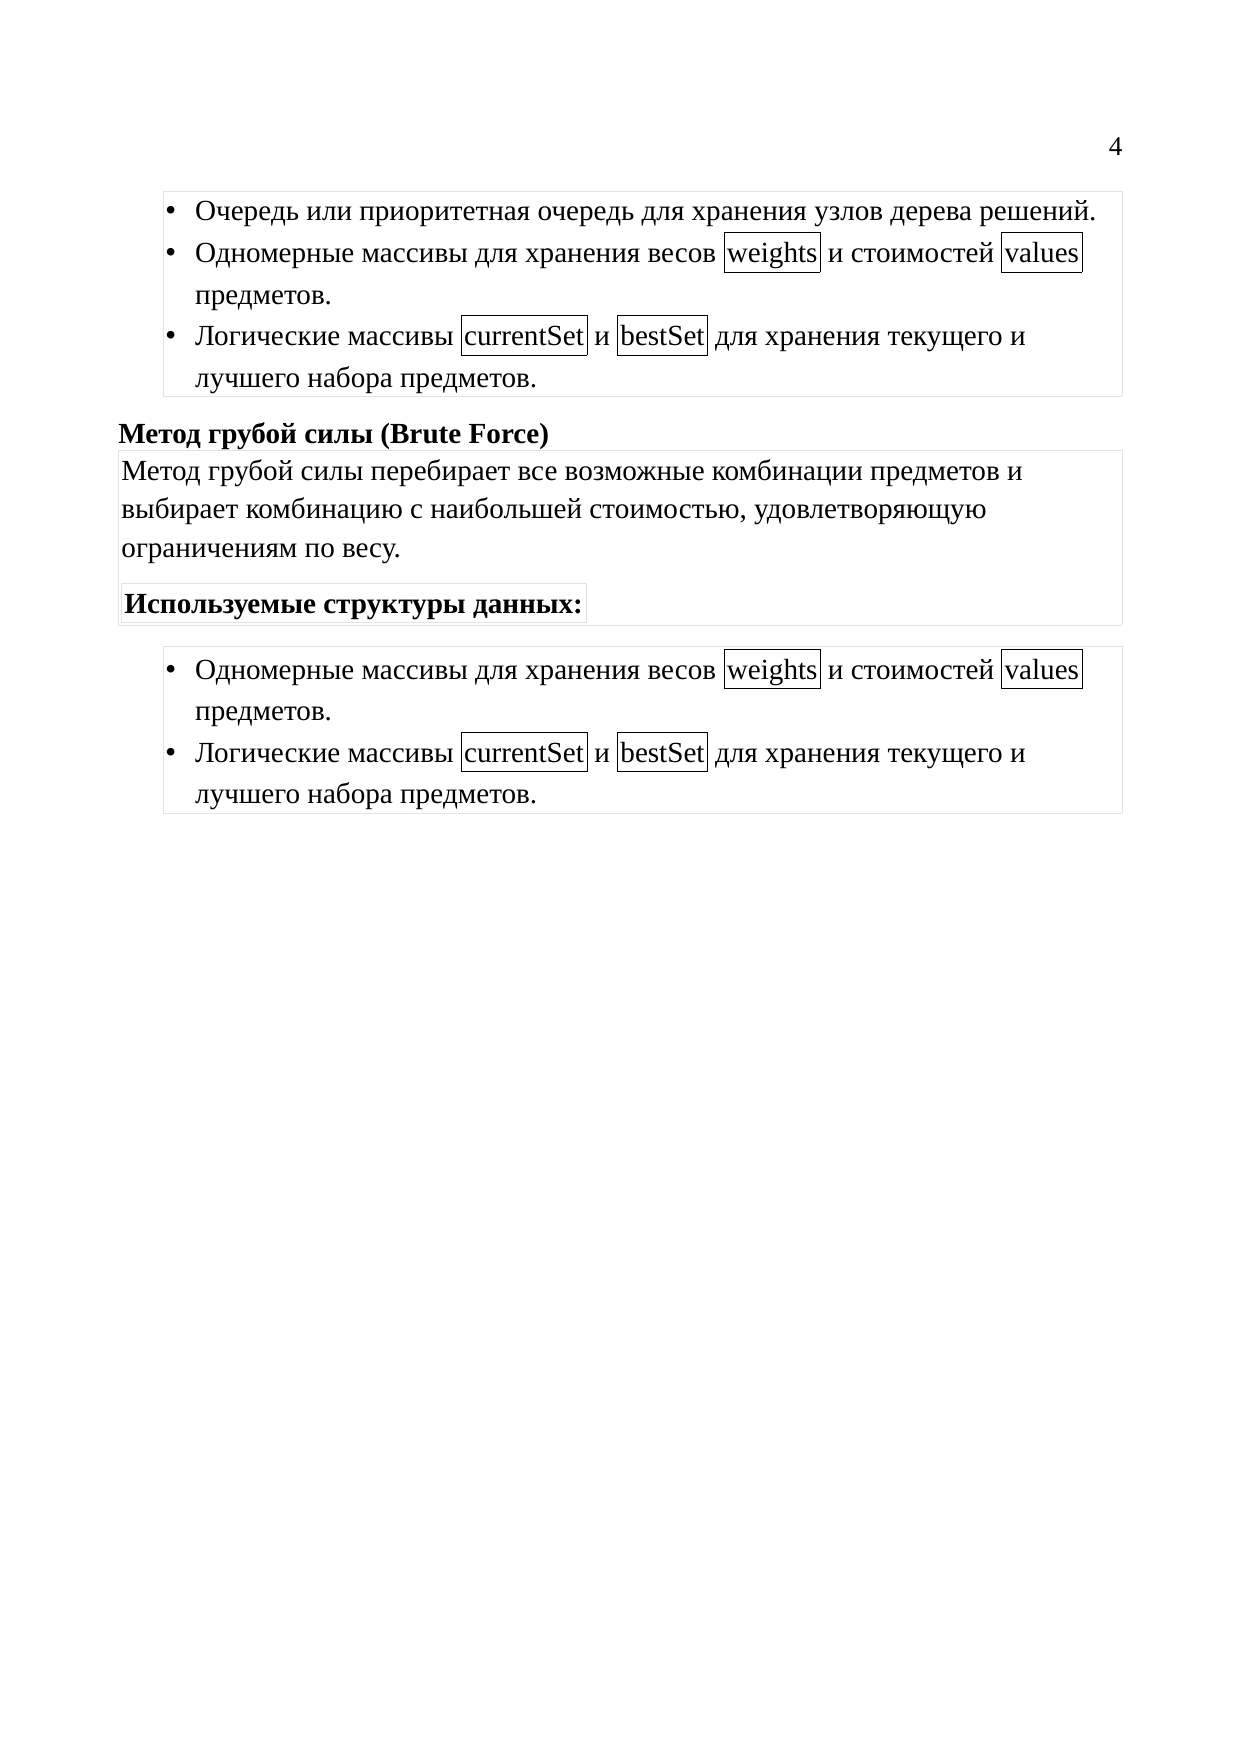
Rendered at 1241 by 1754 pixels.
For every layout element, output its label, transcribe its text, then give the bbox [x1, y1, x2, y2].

text Метод грубой силы перебирает все возможные комбинации предметов и выбирает комбинацию с наибольшей стоимостью, удовлетворяющую ограничениям по весу. [119, 451, 1122, 563]
list Очередь или приоритетная очередь для хранения узлов дерева решений. [164, 192, 1122, 227]
text Используемые структуры данных: [119, 580, 1122, 625]
list Одномерные массивы для хранения весов weights и стоимостей values предметов. [164, 647, 1122, 727]
list Логические массивы currentSet и bestSet для хранения текущего и лучшего набора предметов. [164, 729, 1122, 813]
text Метод грубой силы (Brute Force) [118, 416, 1122, 449]
list Одномерные массивы для хранения весов weights и стоимостей values предметов. [164, 229, 1122, 310]
list Логические массивы currentSet и bestSet для хранения текущего и лучшего набора предметов. [164, 312, 1122, 396]
